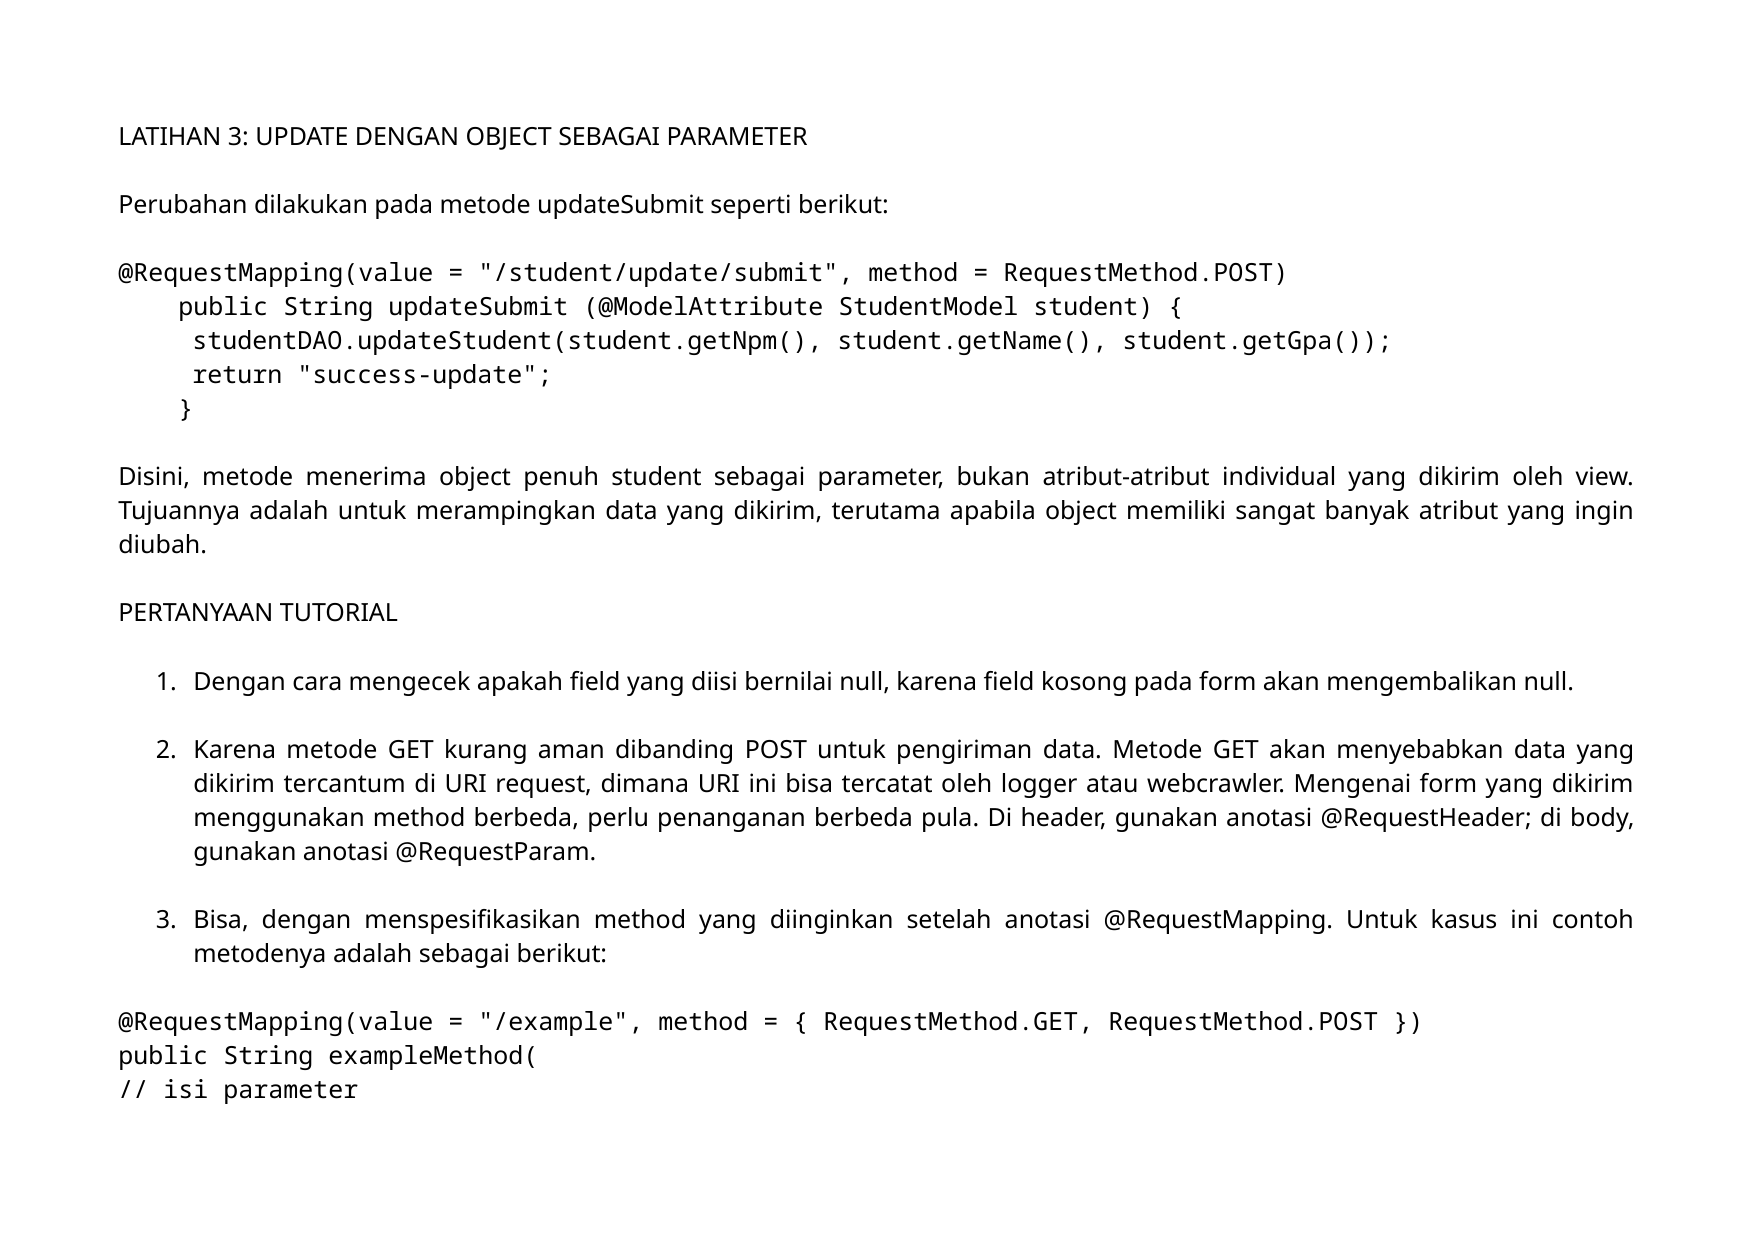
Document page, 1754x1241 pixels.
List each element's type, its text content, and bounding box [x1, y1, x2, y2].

text @RequestMapping(value = "/example", method = { RequestMethod.GET, RequestMethod.POST }) [118, 1004, 1636, 1038]
text @RequestMapping(value = "/student/update/submit", method = RequestMethod.POST) [118, 254, 1636, 288]
text // isi parameter [118, 1072, 1636, 1106]
text return "success-update"; [118, 357, 1636, 391]
text public String updateSubmit (@ModelAttribute StudentModel student) { [118, 288, 1636, 322]
text LATIHAN 3: UPDATE DENGAN OBJECT SEBAGAI PARAMETER [118, 118, 1636, 152]
text PERTANYAAN TUTORIAL [118, 595, 1636, 629]
text Perubahan dilakukan pada metode updateSubmit seperti berikut: [118, 186, 1636, 220]
text studentDAO.updateStudent(student.getNpm(), student.getName(), student.getGpa()); [118, 322, 1636, 357]
text Disini, metode menerima object penuh student sebagai parameter, bukan atribut-atribut individual yang dikirim oleh view. Tujuannya adalah untuk merampingkan data yang dikirim, terutama apabila object memiliki sangat banyak atribut yang ingin diubah. [118, 459, 1636, 561]
text public String exampleMethod( [118, 1038, 1636, 1072]
list Karena metode GET kurang aman dibanding POST untuk pengiriman data. Metode GET akan menyebabkan data yang dikirim tercantum di URI request, dimana URI ini bisa tercatat oleh logger atau webcrawler. Mengenai form yang dikirim menggunakan method berbeda, perlu penanganan berbeda pula. Di header, gunakan anotasi @RequestHeader; di body, gunakan anotasi @RequestParam. [156, 731, 1636, 867]
list Dengan cara mengecek apakah field yang diisi bernilai null, karena field kosong pada form akan mengembalikan null. [156, 663, 1636, 697]
list Bisa, dengan menspesifikasikan method yang diinginkan setelah anotasi @RequestMapping. Untuk kasus ini contoh metodenya adalah sebagai berikut: [156, 902, 1636, 970]
text } [118, 391, 1636, 425]
